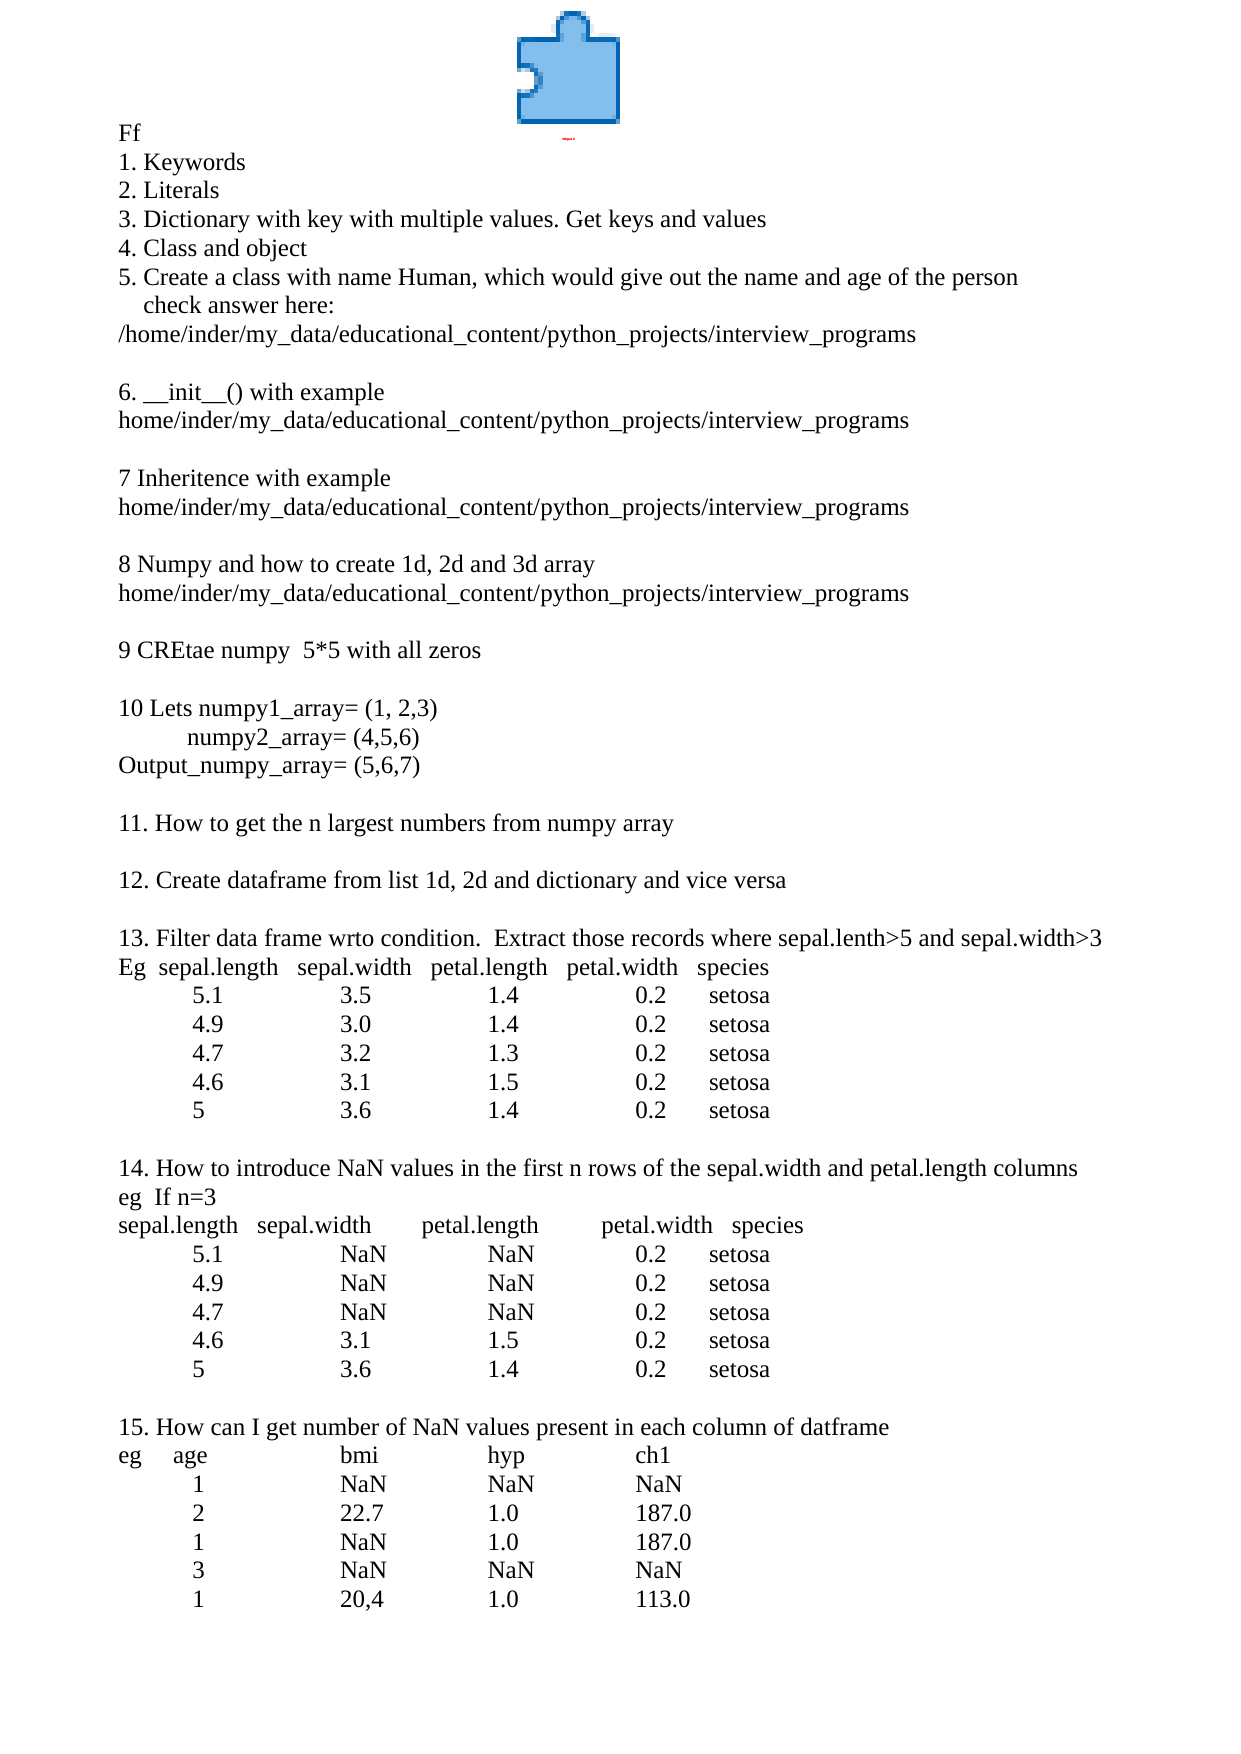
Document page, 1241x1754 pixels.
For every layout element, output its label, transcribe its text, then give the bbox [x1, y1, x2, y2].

text 1. Keywords [118, 147, 1122, 176]
text 7 Inheritence with example [118, 463, 1122, 492]
text Ff [118, 118, 1122, 147]
text 4.7 NaN NaN 0.2 setosa [118, 1297, 1122, 1326]
text 8 Numpy and how to create 1d, 2d and 3d array [118, 549, 1122, 578]
text 4.9 3.0 1.4 0.2 setosa [118, 1009, 1122, 1038]
text 5.1 3.5 1.4 0.2 setosa [118, 981, 1122, 1009]
text 9 CREtae numpy 5*5 with all zeros [118, 636, 1122, 664]
text 4.6 3.1 1.5 0.2 setosa [118, 1326, 1122, 1354]
text 12. Create dataframe from list 1d, 2d and dictionary and vice versa [118, 866, 1122, 894]
text 13. Filter data frame wrto condition. Extract those records where sepal.lenth>5 and sepal.width>3 [118, 923, 1122, 952]
text 5.1 NaN NaN 0.2 setosa [118, 1239, 1122, 1268]
text 11. How to get the n largest numbers from numpy array [118, 808, 1122, 837]
text 5 3.6 1.4 0.2 setosa [118, 1096, 1122, 1124]
text 3 NaN NaN NaN [118, 1556, 1122, 1584]
text Eg sepal.length sepal.width petal.length petal.width species [118, 952, 1122, 981]
text home/inder/my_data/educational_content/python_projects/interview_programs [118, 578, 1122, 607]
text home/inder/my_data/educational_content/python_projects/interview_programs [118, 492, 1122, 521]
text 5. Create a class with name Human, which would give out the name and age of the person [118, 262, 1122, 291]
text 15. How can I get number of NaN values present in each column of datframe [118, 1412, 1122, 1441]
text eg If n=3 [118, 1182, 1122, 1211]
text Output_numpy_array= (5,6,7) [118, 751, 1122, 779]
text 4.9 NaN NaN 0.2 setosa [118, 1268, 1122, 1297]
text home/inder/my_data/educational_content/python_projects/interview_programs [118, 406, 1122, 434]
text 10 Lets numpy1_array= (1, 2,3) [118, 693, 1122, 722]
text 3. Dictionary with key with multiple values. Get keys and values [118, 204, 1122, 233]
text 2 22.7 1.0 187.0 [118, 1498, 1122, 1527]
text 5 3.6 1.4 0.2 setosa [118, 1354, 1122, 1383]
text 2. Literals [118, 176, 1122, 204]
text sepal.length sepal.width petal.length petal.width species [118, 1211, 1122, 1239]
text eg age bmi hyp ch1 [118, 1441, 1122, 1469]
text 1 20,4 1.0 113.0 [118, 1584, 1122, 1613]
text 4.7 3.2 1.3 0.2 setosa [118, 1038, 1122, 1067]
text check answer here: /home/inder/my_data/educational_content/python_projects/interview_programs [118, 291, 1122, 348]
text 1 NaN NaN NaN [118, 1469, 1122, 1498]
text 4. Class and object [118, 233, 1122, 262]
text 1 NaN 1.0 187.0 [118, 1527, 1122, 1556]
text 6. __init__() with example [118, 377, 1122, 406]
text 14. How to introduce NaN values in the first n rows of the sepal.width and petal.length columns [118, 1153, 1122, 1182]
text numpy2_array= (4,5,6) [118, 722, 1122, 751]
text 4.6 3.1 1.5 0.2 setosa [118, 1067, 1122, 1096]
